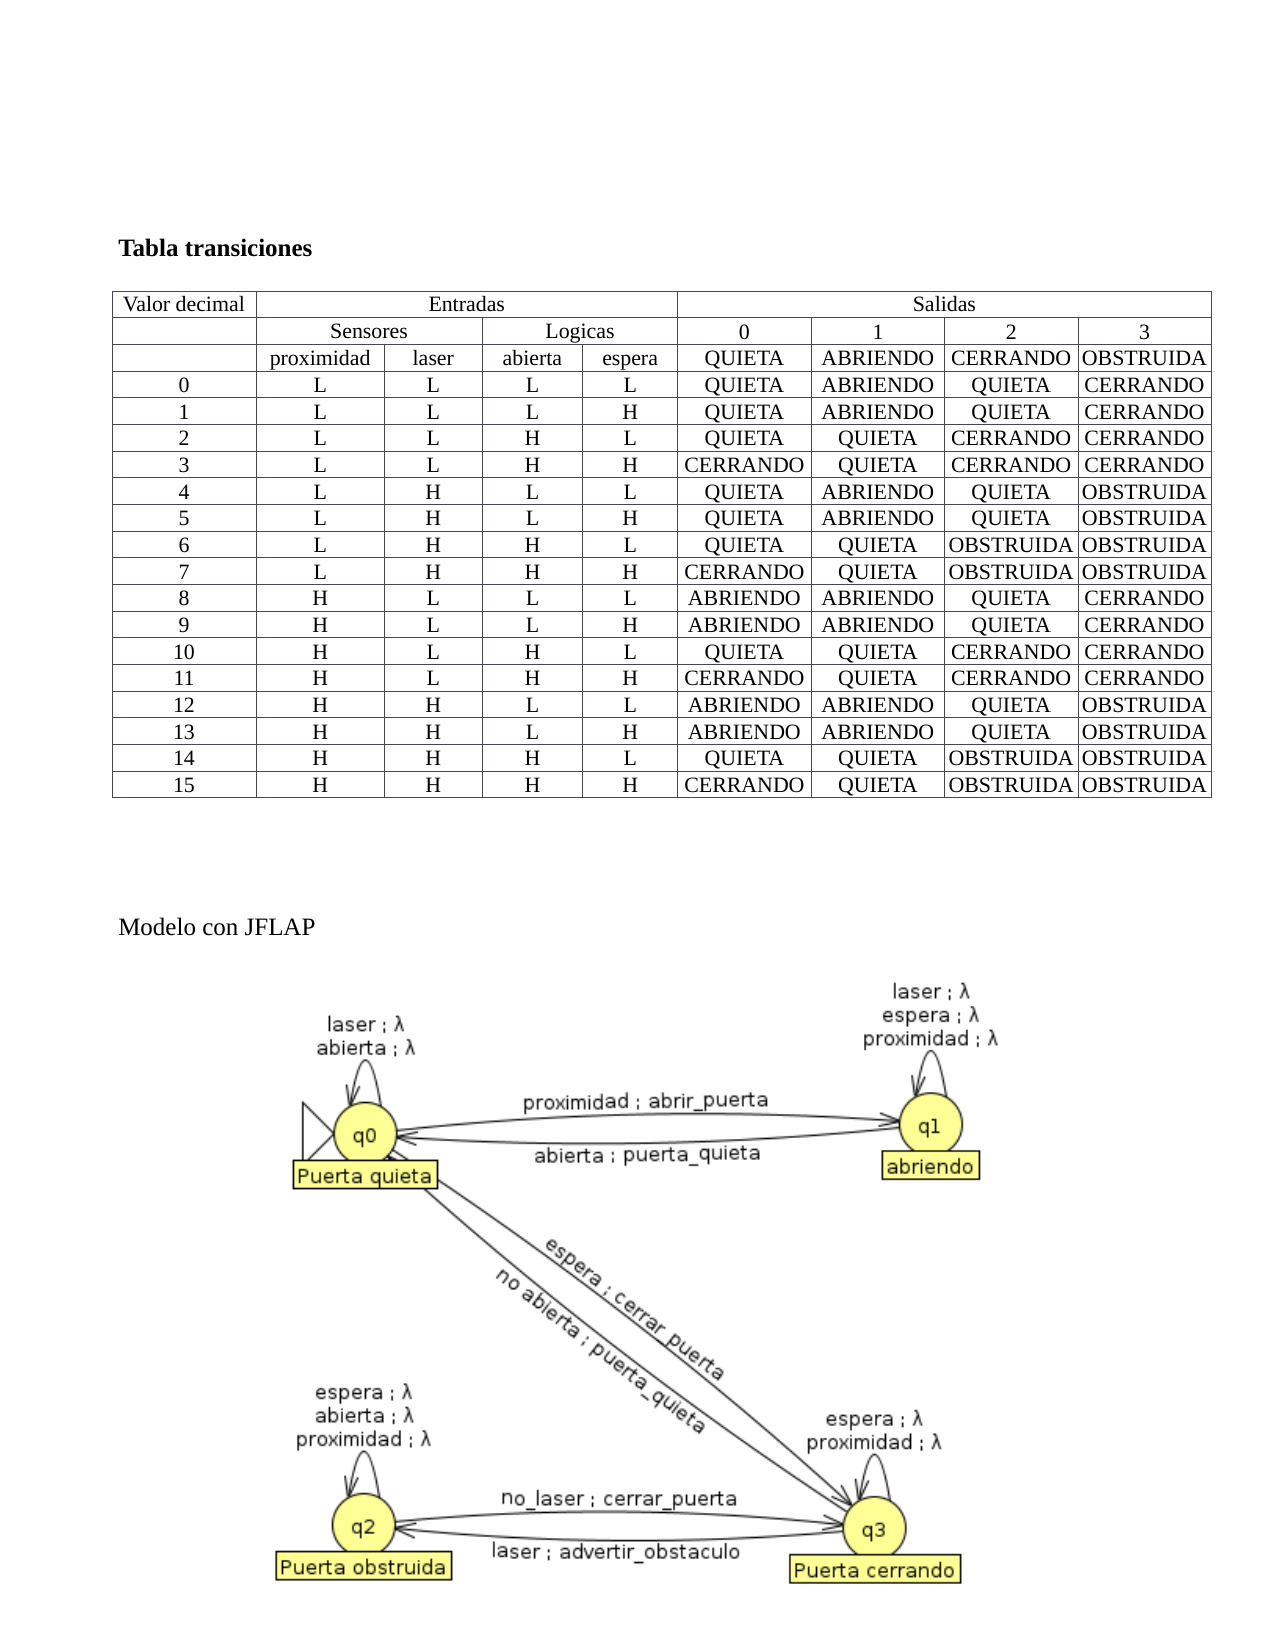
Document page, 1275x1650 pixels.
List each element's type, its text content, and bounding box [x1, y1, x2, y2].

table_cell OBSTRUIDA [1079, 558, 1211, 584]
table_cell L [257, 478, 384, 504]
table_cell H [385, 745, 482, 771]
table_cell CERRANDO [945, 345, 1078, 371]
table_cell QUIETA [945, 372, 1078, 397]
table_cell ABRIENDO [812, 372, 944, 397]
table_cell 0 [678, 318, 811, 344]
table_cell abierta [483, 345, 582, 371]
text Tabla transiciones [118, 233, 1157, 262]
table_cell L [257, 398, 384, 424]
table_cell L [483, 585, 582, 611]
text Modelo con JFLAP [118, 912, 1157, 941]
table_cell L [385, 638, 482, 664]
table_cell H [385, 532, 482, 557]
table_cell CERRANDO [1079, 425, 1211, 451]
table_cell CERRANDO [1079, 665, 1211, 691]
table_cell espera [583, 345, 677, 371]
table_cell 8 [113, 585, 256, 611]
table_cell H [257, 638, 384, 664]
table_cell L [583, 478, 677, 504]
table_cell QUIETA [812, 665, 944, 691]
table_cell H [483, 532, 582, 557]
table_cell QUIETA [678, 505, 811, 531]
table_cell 15 [113, 772, 256, 797]
table_cell L [385, 372, 482, 397]
table_cell QUIETA [678, 398, 811, 424]
table_cell L [583, 745, 677, 771]
table_cell 5 [113, 505, 256, 531]
table_cell H [483, 425, 582, 451]
table_cell QUIETA [678, 745, 811, 771]
table_cell 7 [113, 558, 256, 584]
table_cell CERRANDO [1079, 585, 1211, 611]
table_cell 14 [113, 745, 256, 771]
table_cell L [483, 398, 582, 424]
table_cell H [257, 692, 384, 717]
table_cell QUIETA [945, 585, 1078, 611]
table_cell H [257, 745, 384, 771]
table_cell 3 [1079, 318, 1211, 344]
table_cell proximidad [257, 345, 384, 371]
table_cell CERRANDO [945, 665, 1078, 691]
table_cell QUIETA [812, 745, 944, 771]
table_cell L [483, 478, 582, 504]
table_cell H [385, 772, 482, 797]
table_cell ABRIENDO [812, 478, 944, 504]
table_cell H [257, 585, 384, 611]
table_cell QUIETA [812, 772, 944, 797]
table_cell QUIETA [945, 505, 1078, 531]
table_cell H [583, 452, 677, 477]
table_cell CERRANDO [1079, 398, 1211, 424]
table_cell L [583, 372, 677, 397]
table_cell L [583, 425, 677, 451]
table_cell L [385, 398, 482, 424]
table_cell CERRANDO [678, 772, 811, 797]
table_cell CERRANDO [1079, 638, 1211, 664]
table_cell L [257, 372, 384, 397]
table_cell L [483, 692, 582, 717]
table_cell H [257, 772, 384, 797]
table_cell H [385, 558, 482, 584]
table_cell L [257, 505, 384, 531]
table_cell H [257, 665, 384, 691]
table_cell H [483, 665, 582, 691]
table_cell L [385, 425, 482, 451]
table_cell QUIETA [812, 452, 944, 477]
table_cell OBSTRUIDA [1079, 692, 1211, 717]
table_cell 12 [113, 692, 256, 717]
table_cell L [583, 692, 677, 717]
table_cell CERRANDO [678, 558, 811, 584]
table_cell CERRANDO [945, 425, 1078, 451]
table_cell H [483, 558, 582, 584]
table_cell H [583, 772, 677, 797]
table_cell H [483, 638, 582, 664]
table_cell CERRANDO [1079, 372, 1211, 397]
table_cell H [483, 772, 582, 797]
table_cell 2 [945, 318, 1078, 344]
table_cell H [583, 505, 677, 531]
table_cell OBSTRUIDA [945, 558, 1078, 584]
table_cell 10 [113, 638, 256, 664]
table_cell CERRANDO [945, 638, 1078, 664]
table_cell H [385, 478, 482, 504]
table_cell L [385, 665, 482, 691]
table_cell QUIETA [812, 532, 944, 557]
table_cell QUIETA [678, 425, 811, 451]
table_cell L [483, 505, 582, 531]
table_cell QUIETA [945, 718, 1078, 744]
table_cell L [257, 425, 384, 451]
table_cell L [583, 532, 677, 557]
table_cell L [483, 612, 582, 637]
table_cell L [583, 585, 677, 611]
table_cell QUIETA [812, 638, 944, 664]
table_cell ABRIENDO [678, 692, 811, 717]
table_cell L [385, 612, 482, 637]
table_cell L [583, 638, 677, 664]
table_cell QUIETA [945, 692, 1078, 717]
table_cell Logicas [483, 318, 677, 344]
table_cell QUIETA [678, 478, 811, 504]
table_cell 13 [113, 718, 256, 744]
table_cell ABRIENDO [812, 398, 944, 424]
table_cell L [385, 452, 482, 477]
table_cell QUIETA [945, 612, 1078, 637]
table_cell QUIETA [812, 425, 944, 451]
table_cell 11 [113, 665, 256, 691]
table_cell laser [385, 345, 482, 371]
table_cell H [385, 692, 482, 717]
table_cell OBSTRUIDA [945, 745, 1078, 771]
table_cell OBSTRUIDA [1079, 745, 1211, 771]
table_cell CERRANDO [678, 665, 811, 691]
table_cell OBSTRUIDA [1079, 718, 1211, 744]
table_cell 6 [113, 532, 256, 557]
table_cell L [257, 558, 384, 584]
table_cell ABRIENDO [678, 585, 811, 611]
table_cell ABRIENDO [678, 612, 811, 637]
table_cell ABRIENDO [812, 718, 944, 744]
table_cell ABRIENDO [812, 692, 944, 717]
table_cell ABRIENDO [812, 612, 944, 637]
table_cell H [583, 665, 677, 691]
table_cell OBSTRUIDA [1079, 505, 1211, 531]
table_cell QUIETA [678, 345, 811, 371]
table_cell 3 [113, 452, 256, 477]
table_cell CERRANDO [678, 452, 811, 477]
table_cell Sensores [257, 318, 482, 344]
table_cell QUIETA [945, 398, 1078, 424]
table_cell QUIETA [678, 372, 811, 397]
table_cell CERRANDO [1079, 612, 1211, 637]
table_cell OBSTRUIDA [1079, 532, 1211, 557]
table_cell CERRANDO [1079, 452, 1211, 477]
table_cell OBSTRUIDA [1079, 772, 1211, 797]
table_cell CERRANDO [945, 452, 1078, 477]
table_header Valor decimal [113, 292, 256, 317]
table_cell ABRIENDO [812, 505, 944, 531]
table_cell L [483, 718, 582, 744]
table_cell H [583, 718, 677, 744]
table_cell 0 [113, 372, 256, 397]
table_cell QUIETA [678, 532, 811, 557]
table_cell [113, 345, 256, 371]
table_cell OBSTRUIDA [1079, 478, 1211, 504]
table_cell 2 [113, 425, 256, 451]
table_cell ABRIENDO [812, 345, 944, 371]
table_cell 1 [113, 398, 256, 424]
table_cell OBSTRUIDA [945, 772, 1078, 797]
table_cell [113, 318, 256, 344]
table_cell ABRIENDO [812, 585, 944, 611]
table_cell ABRIENDO [678, 718, 811, 744]
table_cell 9 [113, 612, 256, 637]
table_cell H [583, 398, 677, 424]
table_cell H [583, 612, 677, 637]
table_cell 4 [113, 478, 256, 504]
table_cell L [483, 372, 582, 397]
table_cell H [583, 558, 677, 584]
table_cell OBSTRUIDA [1079, 345, 1211, 371]
table_cell OBSTRUIDA [945, 532, 1078, 557]
table_cell H [483, 745, 582, 771]
table_cell L [385, 585, 482, 611]
table_cell QUIETA [812, 558, 944, 584]
table_cell QUIETA [678, 638, 811, 664]
table_header Entradas [257, 292, 677, 317]
table_cell L [257, 532, 384, 557]
table_cell H [385, 718, 482, 744]
table_cell H [483, 452, 582, 477]
picture [272, 970, 1004, 1609]
table_cell L [257, 452, 384, 477]
table_cell H [257, 612, 384, 637]
table_cell H [257, 718, 384, 744]
table_cell 1 [812, 318, 944, 344]
table_cell QUIETA [945, 478, 1078, 504]
table_cell H [385, 505, 482, 531]
table_header Salidas [678, 292, 1211, 317]
